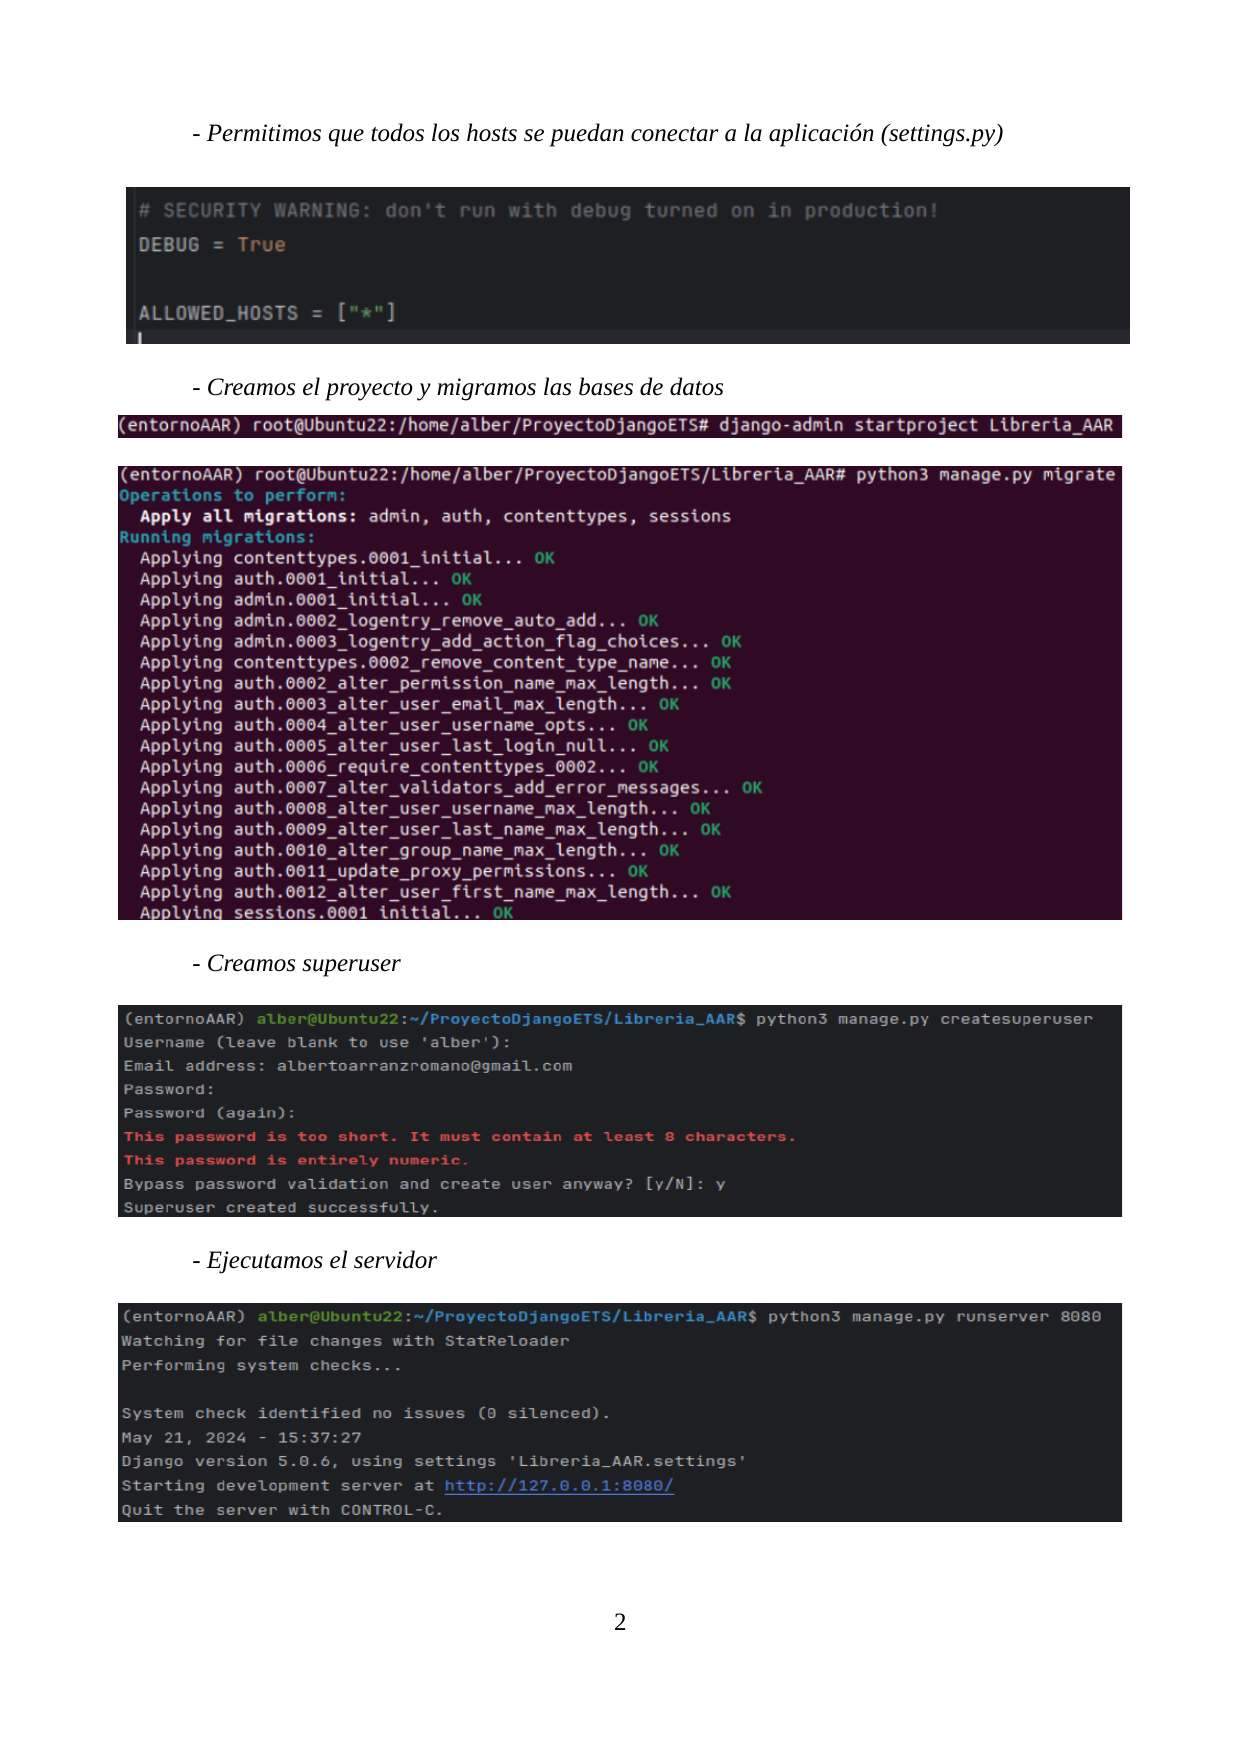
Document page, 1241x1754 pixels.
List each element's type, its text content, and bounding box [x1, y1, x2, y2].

text - Creamos superuser [118, 948, 1122, 977]
picture [118, 1005, 1123, 1217]
text - Ejecutamos el servidor [118, 1246, 1122, 1274]
text - Creamos el proyecto y migramos las bases de datos [118, 372, 1122, 401]
picture [118, 466, 1123, 920]
text - Permitimos que todos los hosts se puedan conectar a la aplicación (settings.py) [118, 118, 1122, 147]
picture [118, 1303, 1123, 1522]
picture [118, 415, 1123, 438]
picture [126, 187, 1130, 344]
